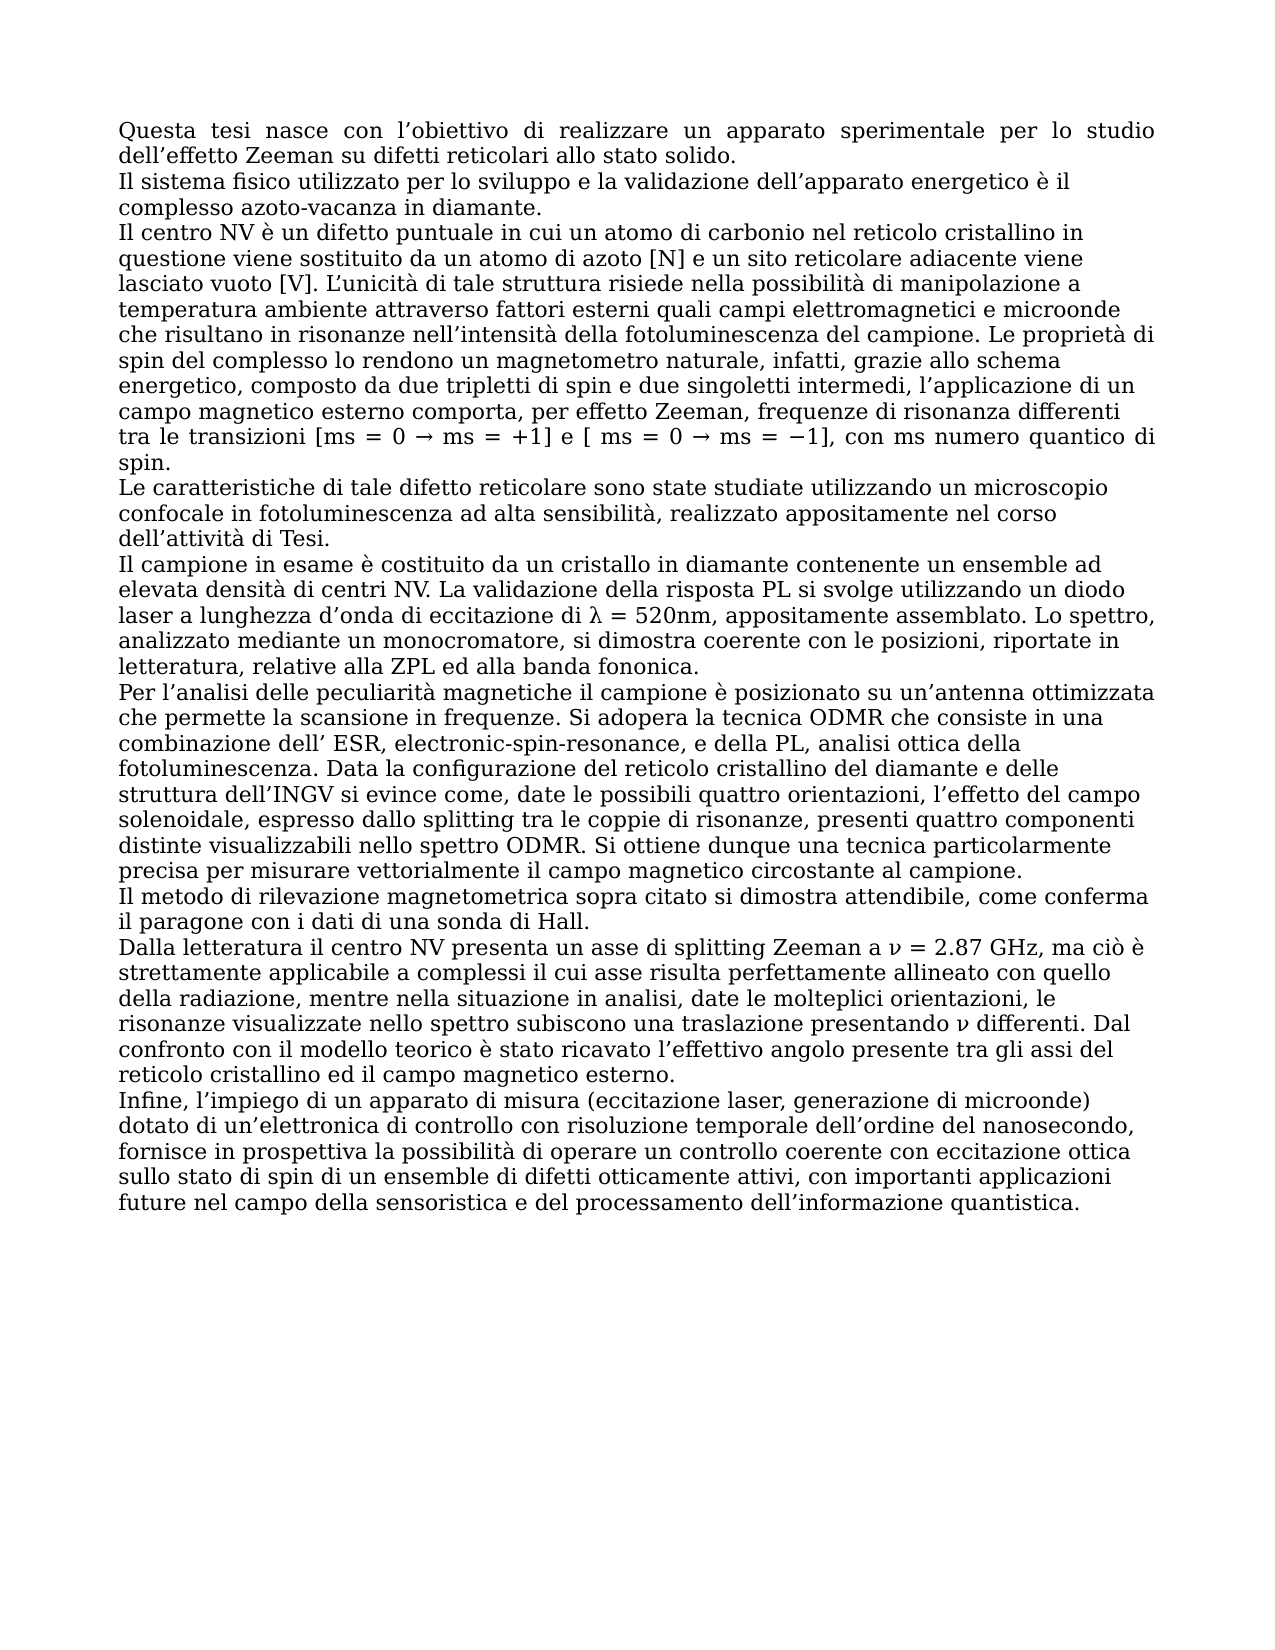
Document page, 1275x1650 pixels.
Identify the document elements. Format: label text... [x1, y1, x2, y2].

text Per l’analisi delle peculiarità magnetiche il campione è posizionato su un’antenna ottimizzata [118, 679, 1157, 705]
text strettamente applicabile a complessi il cui asse risulta perfettamente allineato con quello [118, 960, 1157, 986]
text che permette la scansione in frequenze. Si adopera la tecnica ODMR che consiste in una [118, 705, 1157, 731]
text Il sistema fisico utilizzato per lo sviluppo e la validazione dell’apparato energetico è il [118, 169, 1157, 195]
text risonanze visualizzate nello spettro subiscono una traslazione presentando ν differenti. Dal [118, 1011, 1157, 1037]
text questione viene sostituito da un atomo di azoto [N] e un sito reticolare adiacente viene [118, 246, 1157, 271]
text precisa per misurare vettorialmente il campo magnetico circostante al campione. [118, 858, 1157, 884]
text Infine, l’impiego di un apparato di misura (eccitazione laser, generazione di microonde) [118, 1088, 1157, 1113]
text confronto con il modello teorico è stato ricavato l’effettivo angolo presente tra gli assi del [118, 1037, 1157, 1062]
text combinazione dell’ ESR, electronic-spin-resonance, e della PL, analisi ottica della [118, 731, 1157, 756]
text tra le transizioni [ms = 0 → ms = +1] e [ ms = 0 → ms = −1], con ms numero quantico di spin. [118, 424, 1157, 475]
text fotoluminescenza. Data la configurazione del reticolo cristallino del diamante e delle [118, 756, 1157, 782]
text confocale in fotoluminescenza ad alta sensibilità, realizzato appositamente nel corso [118, 501, 1157, 526]
text campo magnetico esterno comporta, per effetto Zeeman, frequenze di risonanza differenti [118, 399, 1157, 424]
text Questa tesi nasce con l’obiettivo di realizzare un apparato sperimentale per lo studio dell’effetto Zeeman su difetti reticolari allo stato solido. [118, 118, 1157, 169]
text solenoidale, espresso dallo splitting tra le coppie di risonanze, presenti quattro componenti [118, 807, 1157, 833]
text spin del complesso lo rendono un magnetometro naturale, infatti, grazie allo schema [118, 348, 1157, 373]
text elevata densità di centri NV. La validazione della risposta PL si svolge utilizzando un diodo [118, 577, 1157, 603]
text il paragone con i dati di una sonda di Hall. [118, 909, 1157, 935]
text dotato di un’elettronica di controllo con risoluzione temporale dell’ordine del nanosecondo, [118, 1113, 1157, 1139]
text distinte visualizzabili nello spettro ODMR. Si ottiene dunque una tecnica particolarmente [118, 833, 1157, 858]
text Il centro NV è un difetto puntuale in cui un atomo di carbonio nel reticolo cristallino in [118, 220, 1157, 246]
text Il metodo di rilevazione magnetometrica sopra citato si dimostra attendibile, come conferma [118, 884, 1157, 909]
text Il campione in esame è costituito da un cristallo in diamante contenente un ensemble ad [118, 552, 1157, 577]
text Dalla letteratura il centro NV presenta un asse di splitting Zeeman a ν = 2.87 GHz, ma ciò è [118, 935, 1157, 960]
text future nel campo della sensoristica e del processamento dell’informazione quantistica. [118, 1190, 1157, 1216]
text reticolo cristallino ed il campo magnetico esterno. [118, 1062, 1157, 1088]
text complesso azoto-vacanza in diamante. [118, 195, 1157, 220]
text laser a lunghezza d’onda di eccitazione di λ = 520nm, appositamente assemblato. Lo spettro, [118, 603, 1157, 628]
text letteratura, relative alla ZPL ed alla banda fononica. [118, 654, 1157, 679]
text sullo stato di spin di un ensemble di difetti otticamente attivi, con importanti applicazioni [118, 1164, 1157, 1190]
text che risultano in risonanze nell’intensità della fotoluminescenza del campione. Le proprietà di [118, 322, 1157, 348]
text struttura dell’INGV si evince come, date le possibili quattro orientazioni, l’effetto del campo [118, 782, 1157, 807]
text della radiazione, mentre nella situazione in analisi, date le molteplici orientazioni, le [118, 986, 1157, 1011]
text temperatura ambiente attraverso fattori esterni quali campi elettromagnetici e microonde [118, 297, 1157, 322]
text lasciato vuoto [V]. L’unicità di tale struttura risiede nella possibilità di manipolazione a [118, 271, 1157, 297]
text Le caratteristiche di tale difetto reticolare sono state studiate utilizzando un microscopio [118, 475, 1157, 501]
text fornisce in prospettiva la possibilità di operare un controllo coerente con eccitazione ottica [118, 1139, 1157, 1164]
text energetico, composto da due tripletti di spin e due singoletti intermedi, l’applicazione di un [118, 373, 1157, 399]
text dell’attività di Tesi. [118, 526, 1157, 552]
text analizzato mediante un monocromatore, si dimostra coerente con le posizioni, riportate in [118, 628, 1157, 654]
